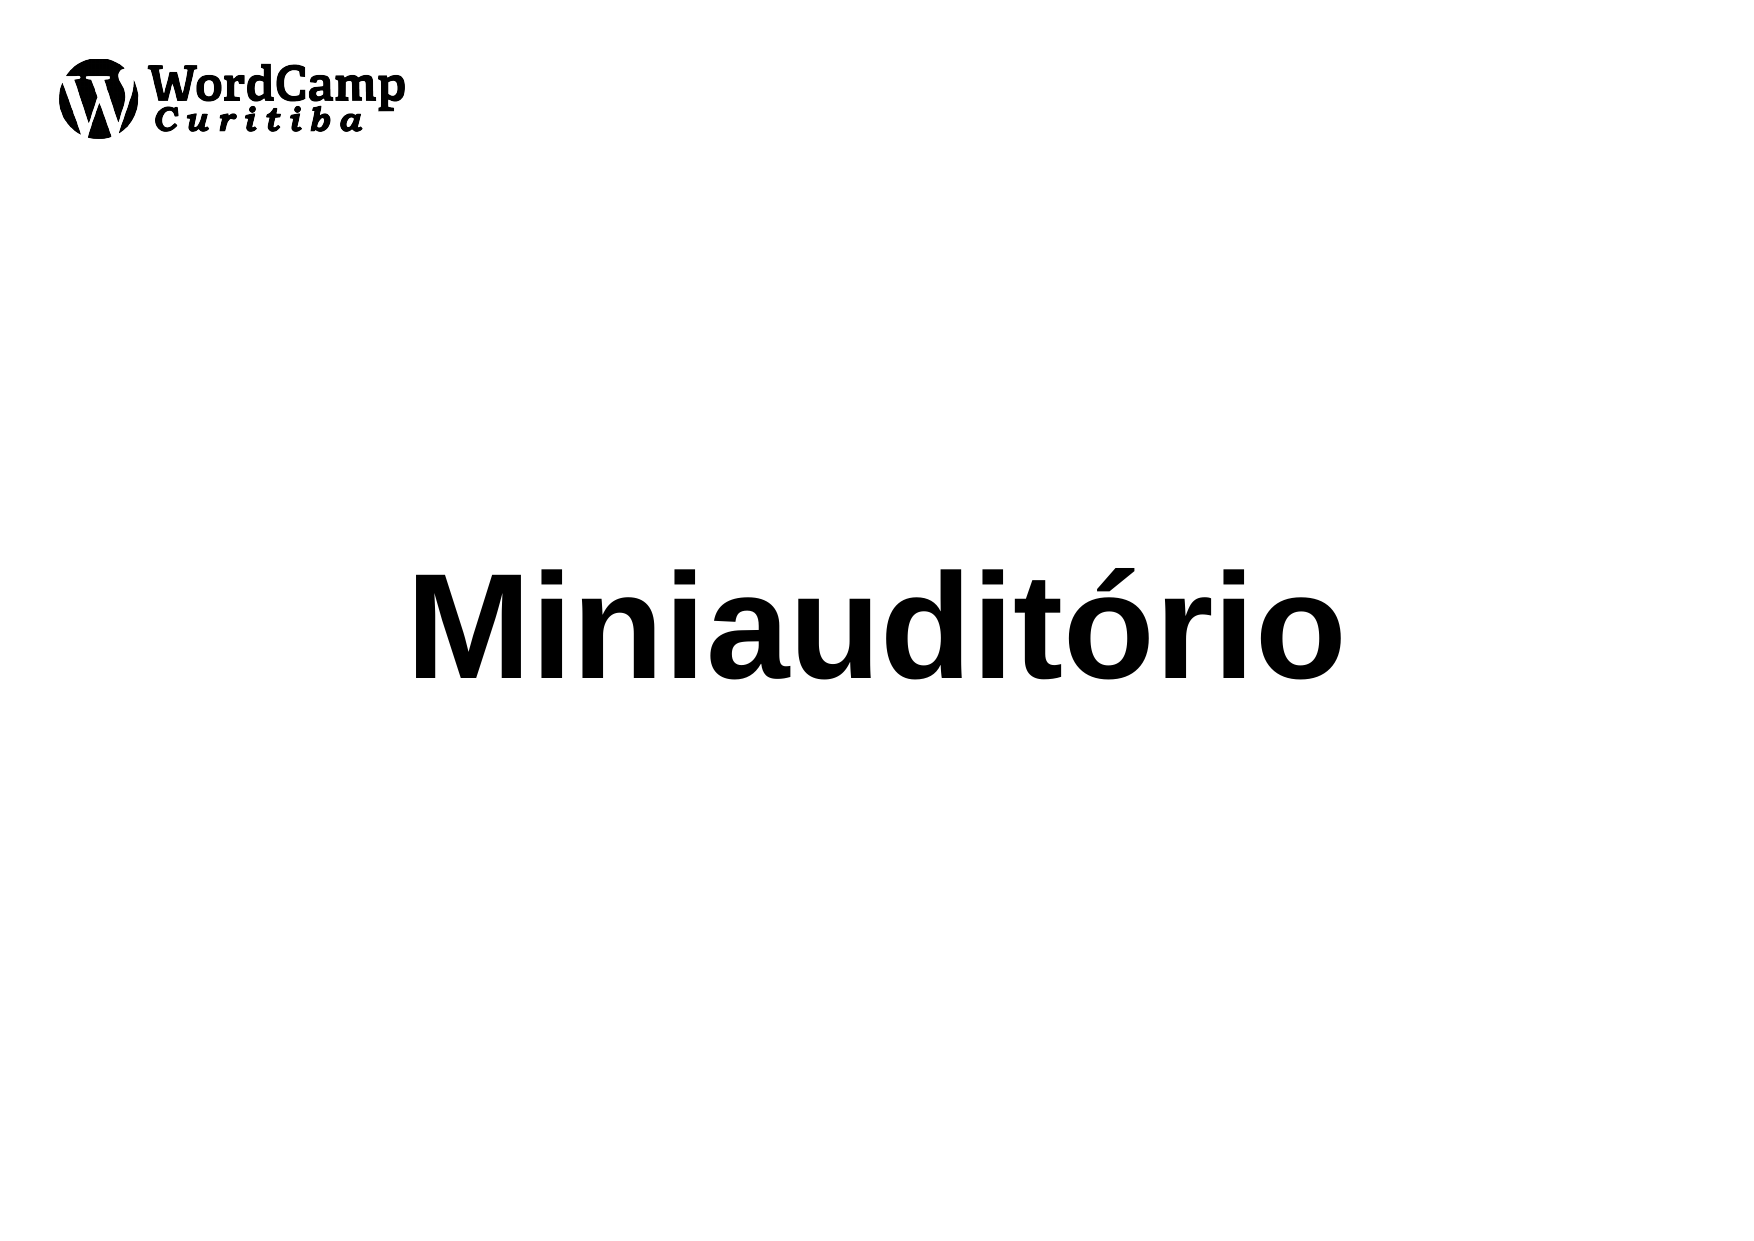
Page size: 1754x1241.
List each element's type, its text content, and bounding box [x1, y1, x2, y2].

text Miniauditório [59, 538, 1695, 711]
picture [59, 59, 405, 139]
